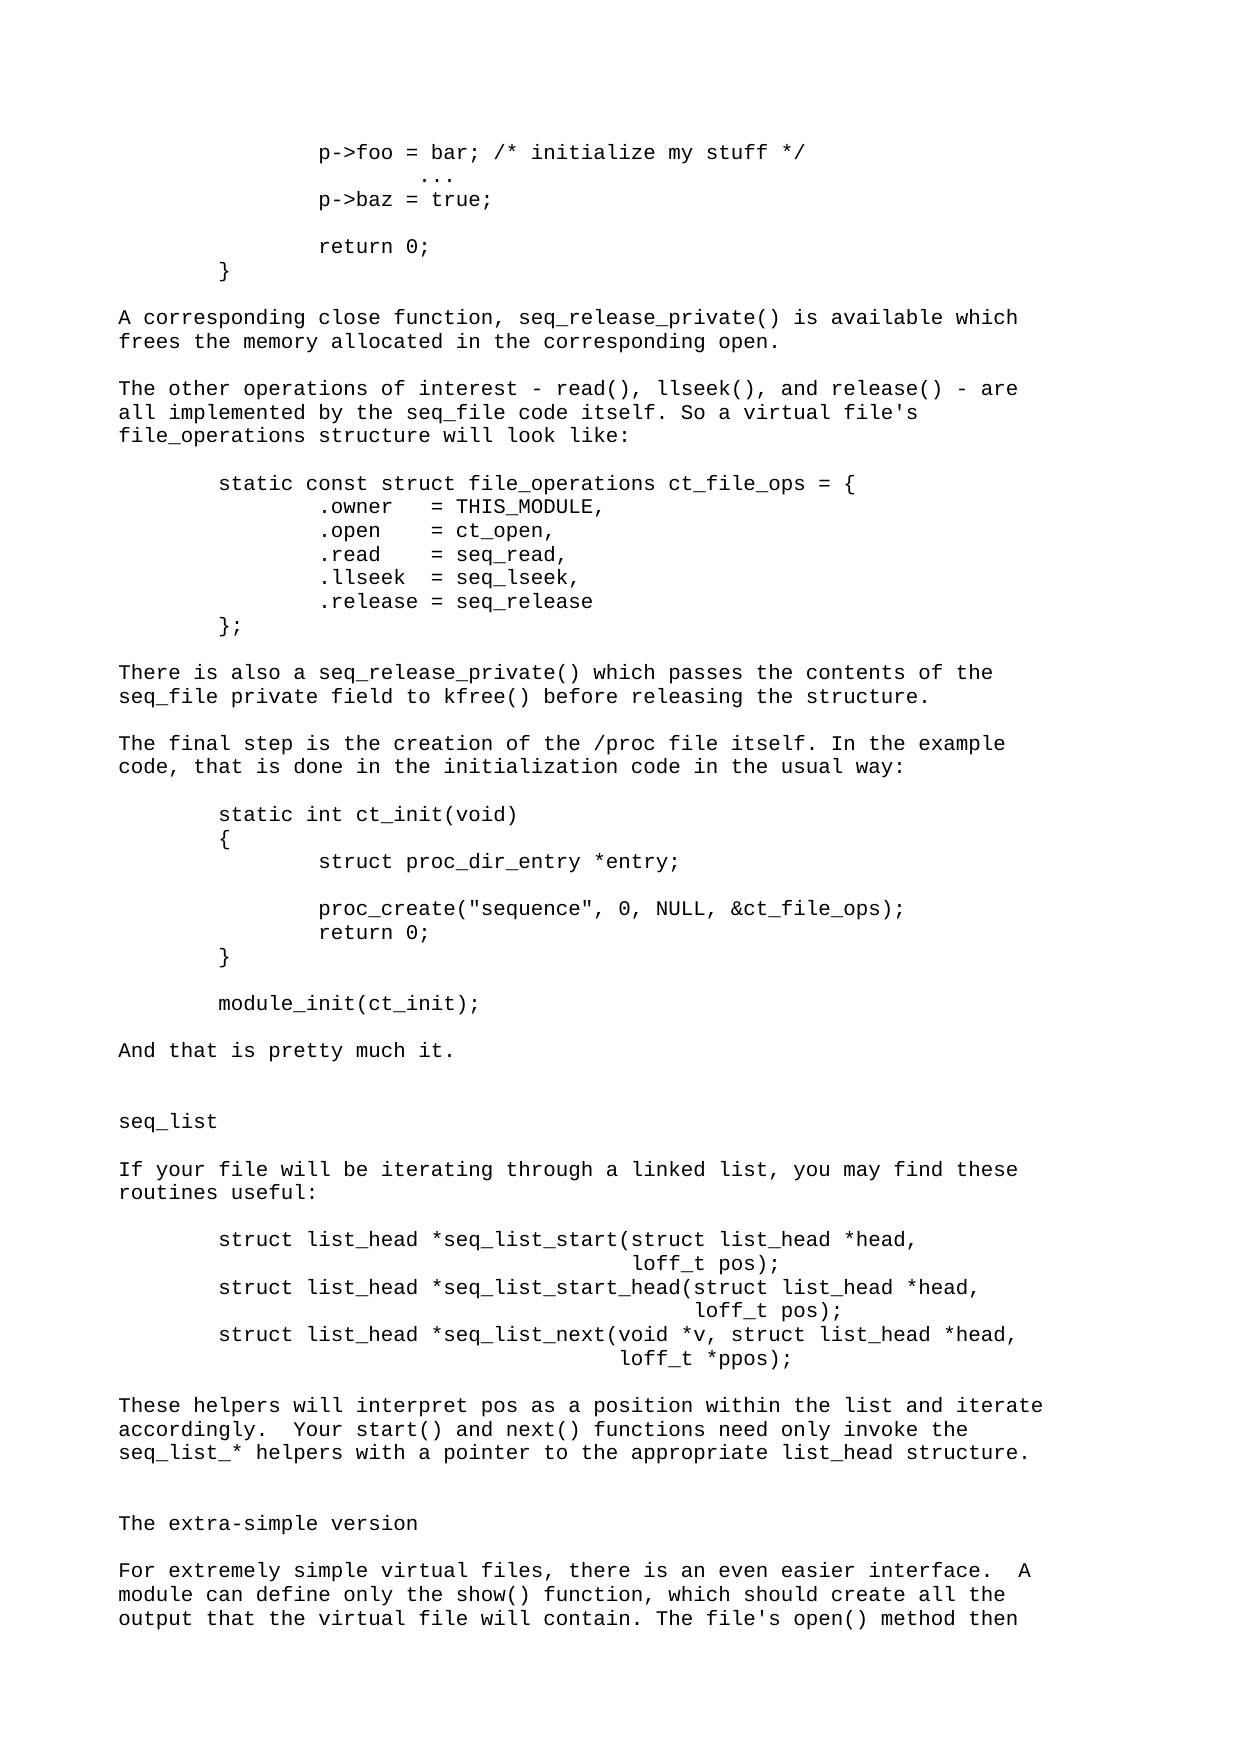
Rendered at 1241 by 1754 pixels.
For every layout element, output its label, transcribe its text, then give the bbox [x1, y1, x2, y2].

text struct list_head *seq_list_start(struct list_head *head, [118, 1229, 1122, 1253]
text { [118, 827, 1122, 851]
text p->baz = true; [118, 189, 1122, 213]
text struct list_head *seq_list_next(void *v, struct list_head *head, [118, 1324, 1122, 1348]
text frees the memory allocated in the corresponding open. [118, 331, 1122, 354]
text accordingly. Your start() and next() functions need only invoke the [118, 1419, 1122, 1442]
text module_init(ct_init); [118, 993, 1122, 1017]
text output that the virtual file will contain. The file's open() method then [118, 1608, 1122, 1631]
text These helpers will interpret pos as a position within the list and iterate [118, 1395, 1122, 1419]
text file_operations structure will look like: [118, 426, 1122, 449]
text For extremely simple virtual files, there is an even easier interface. A [118, 1561, 1122, 1584]
text seq_file private field to kfree() before releasing the structure. [118, 686, 1122, 709]
text return 0; [118, 236, 1122, 260]
text p->foo = bar; /* initialize my stuff */ [118, 142, 1122, 165]
text } [118, 260, 1122, 284]
text seq_list [118, 1111, 1122, 1135]
text .owner = THIS_MODULE, [118, 496, 1122, 520]
text .llseek = seq_lseek, [118, 567, 1122, 591]
text The final step is the creation of the /proc file itself. In the example [118, 733, 1122, 757]
text return 0; [118, 922, 1122, 946]
text static int ct_init(void) [118, 804, 1122, 827]
text loff_t pos); [118, 1300, 1122, 1324]
text A corresponding close function, seq_release_private() is available which [118, 307, 1122, 331]
text And that is pretty much it. [118, 1040, 1122, 1064]
text }; [118, 615, 1122, 638]
text code, that is done in the initialization code in the usual way: [118, 757, 1122, 780]
text The other operations of interest - read(), llseek(), and release() - are [118, 378, 1122, 402]
text .release = seq_release [118, 591, 1122, 615]
text ... [118, 165, 1122, 189]
text seq_list_* helpers with a pointer to the appropriate list_head structure. [118, 1442, 1122, 1466]
text .read = seq_read, [118, 544, 1122, 567]
text struct list_head *seq_list_start_head(struct list_head *head, [118, 1277, 1122, 1300]
text loff_t *ppos); [118, 1348, 1122, 1371]
text There is also a seq_release_private() which passes the contents of the [118, 662, 1122, 686]
text module can define only the show() function, which should create all the [118, 1584, 1122, 1608]
text loff_t pos); [118, 1253, 1122, 1277]
text proc_create("sequence", 0, NULL, &ct_file_ops); [118, 898, 1122, 922]
text The extra-simple version [118, 1513, 1122, 1537]
text } [118, 946, 1122, 969]
text all implemented by the seq_file code itself. So a virtual file's [118, 402, 1122, 426]
text .open = ct_open, [118, 520, 1122, 544]
text routines useful: [118, 1182, 1122, 1206]
text struct proc_dir_entry *entry; [118, 851, 1122, 875]
text static const struct file_operations ct_file_ops = { [118, 473, 1122, 496]
text If your file will be iterating through a linked list, you may find these [118, 1158, 1122, 1182]
